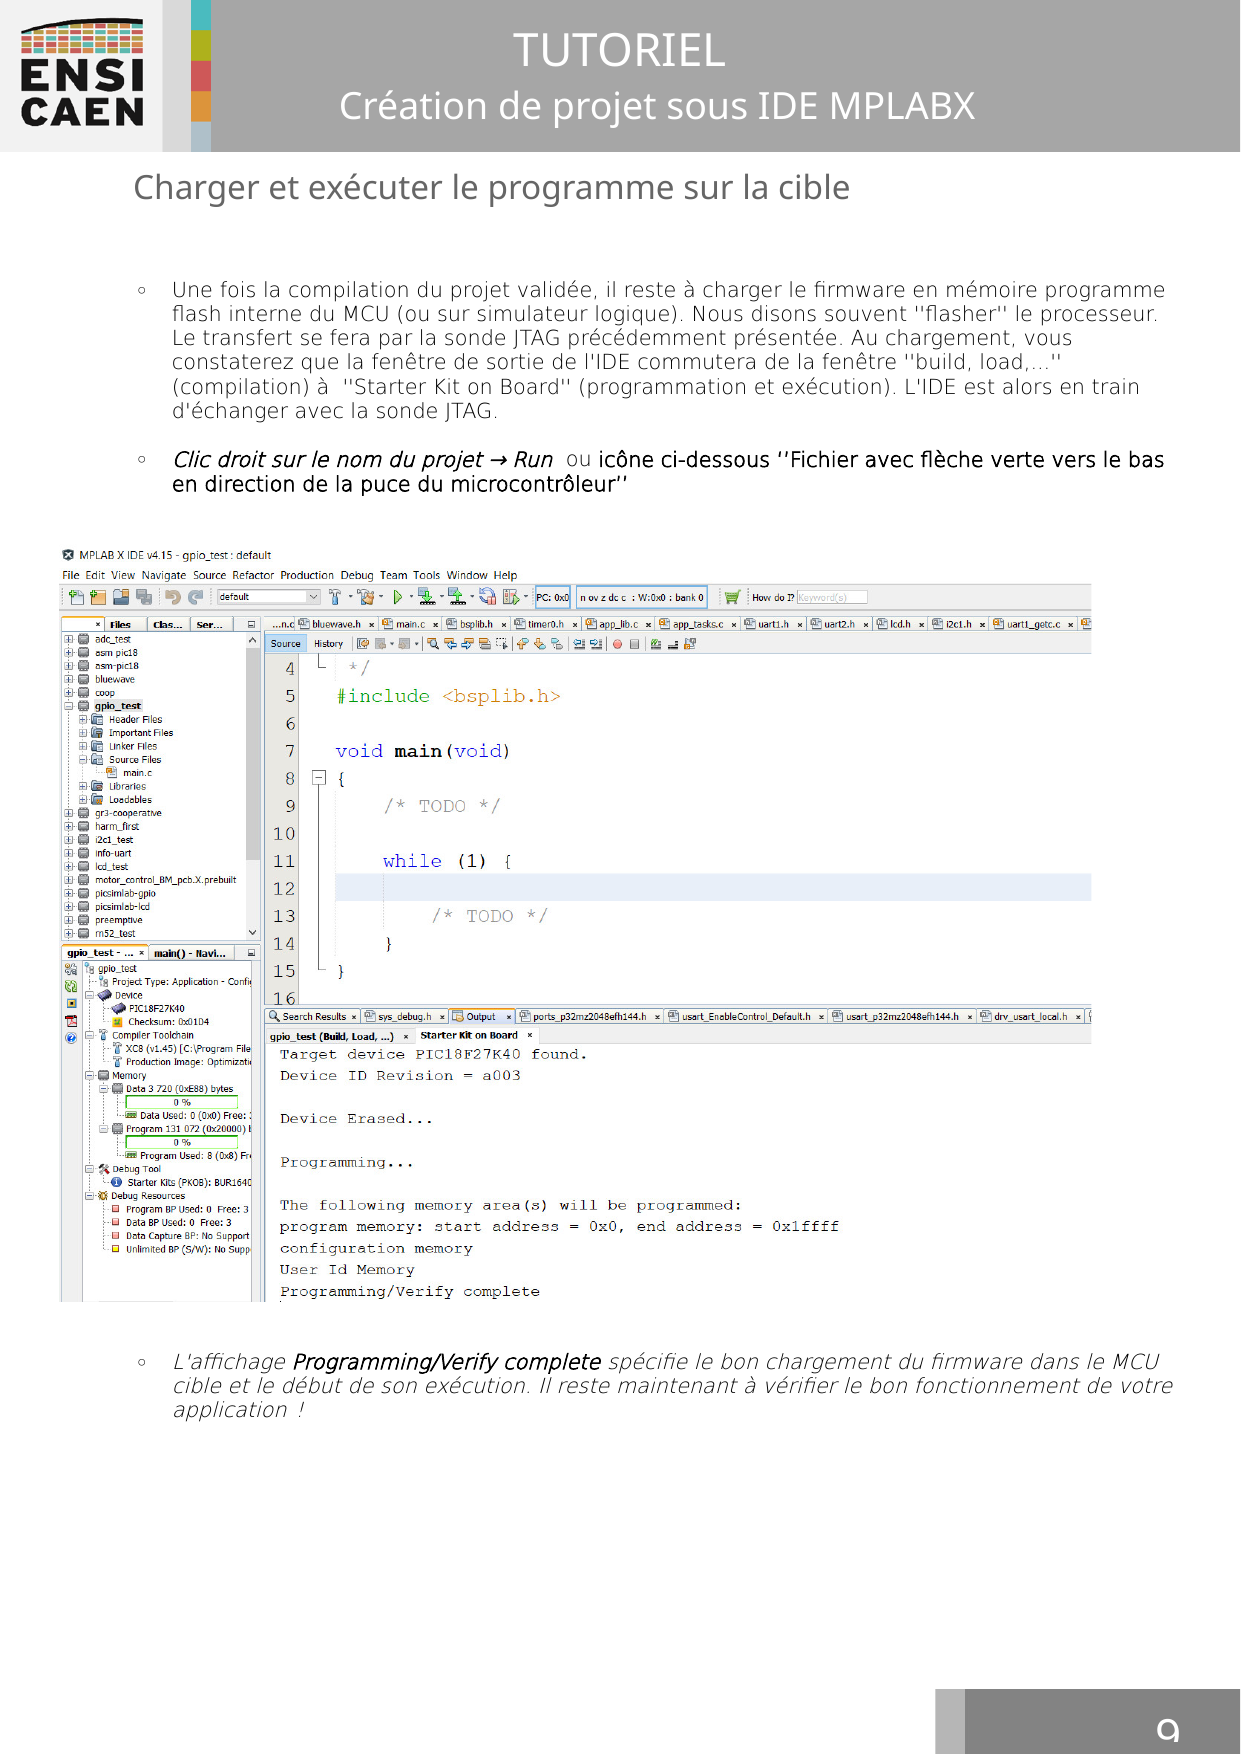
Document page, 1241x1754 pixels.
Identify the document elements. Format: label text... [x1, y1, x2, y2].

list Une fois la compilation du projet validée, il reste à charger le firmware en mémoire programme flash interne du MCU (ou sur simulateur logique). Nous disons souvent ''flasher'' le processeur. Le transfert se fera par la sonde JTAG précédemment présentée. Au chargement, vous constaterez que la fenêtre de sortie de l'IDE commutera de la fenêtre ''build, load,...'' (compilation) à ''Starter Kit on Board'' (programmation et exécution). L'IDE est alors en train d'échanger avec la sonde JTAG. [134, 278, 1181, 423]
picture [59, 544, 1092, 1302]
picture [935, 1689, 1241, 1754]
picture [0, 0, 1241, 152]
text Charger et exécuter le programme sur la cible [59, 164, 1181, 209]
list L'affichage Programming/Verify complete spécifie le bon chargement du firmware dans le MCU cible et le début de son exécution. Il reste maintenant à vérifier le bon fonctionnement de votre application ! [134, 1350, 1181, 1422]
list Clic droit sur le nom du projet → Run ou icône ci-dessous ‘’Fichier avec flèche verte vers le bas en direction de la puce du microcontrôleur’’ [134, 447, 1181, 496]
